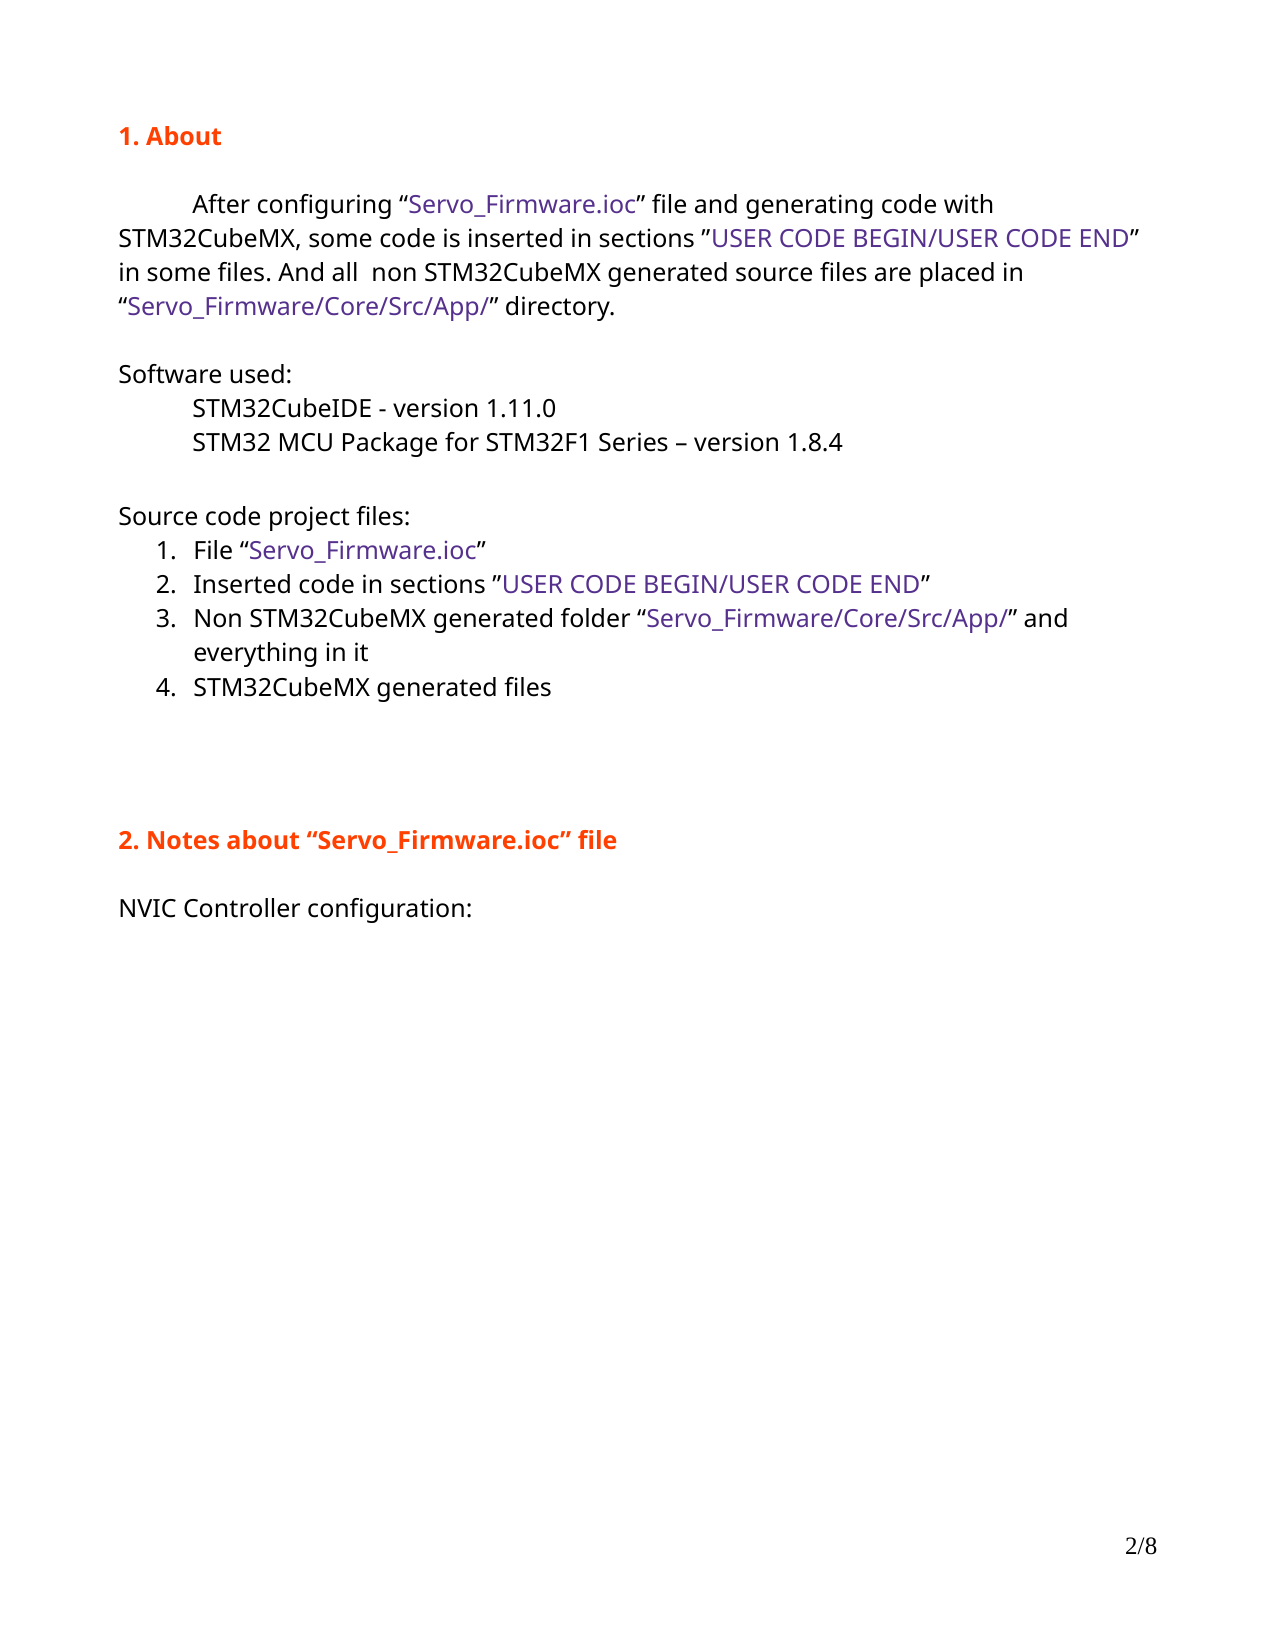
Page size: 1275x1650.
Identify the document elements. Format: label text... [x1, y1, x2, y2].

text STM32 MCU Package for STM32F1 Series – version 1.8.4 [118, 425, 1157, 459]
list File “Servo_Firmware.ioc” [156, 533, 1157, 567]
text Source code project files: [118, 499, 1157, 533]
text STM32CubeIDE - version 1.11.0 [118, 391, 1157, 425]
text After configuring “Servo_Firmware.ioc” file and generating code with STM32CubeMX, some code is inserted in sections ”USER CODE BEGIN/USER CODE END” in some files. And all non STM32CubeMX generated source files are placed in “Servo_Firmware/Core/Src/App/” directory. [118, 187, 1157, 323]
text 1. About [118, 118, 1157, 153]
text 2. Notes about “Servo_Firmware.ioc” file [118, 822, 1157, 856]
text NVIC Controller configuration: [118, 890, 1157, 924]
text Software used: [118, 357, 1157, 391]
list Inserted code in sections ”USER CODE BEGIN/USER CODE END” [156, 567, 1157, 601]
list Non STM32CubeMX generated folder “Servo_Firmware/Core/Src/App/” and everything in it [156, 601, 1157, 669]
list STM32CubeMX generated files [156, 669, 1157, 703]
